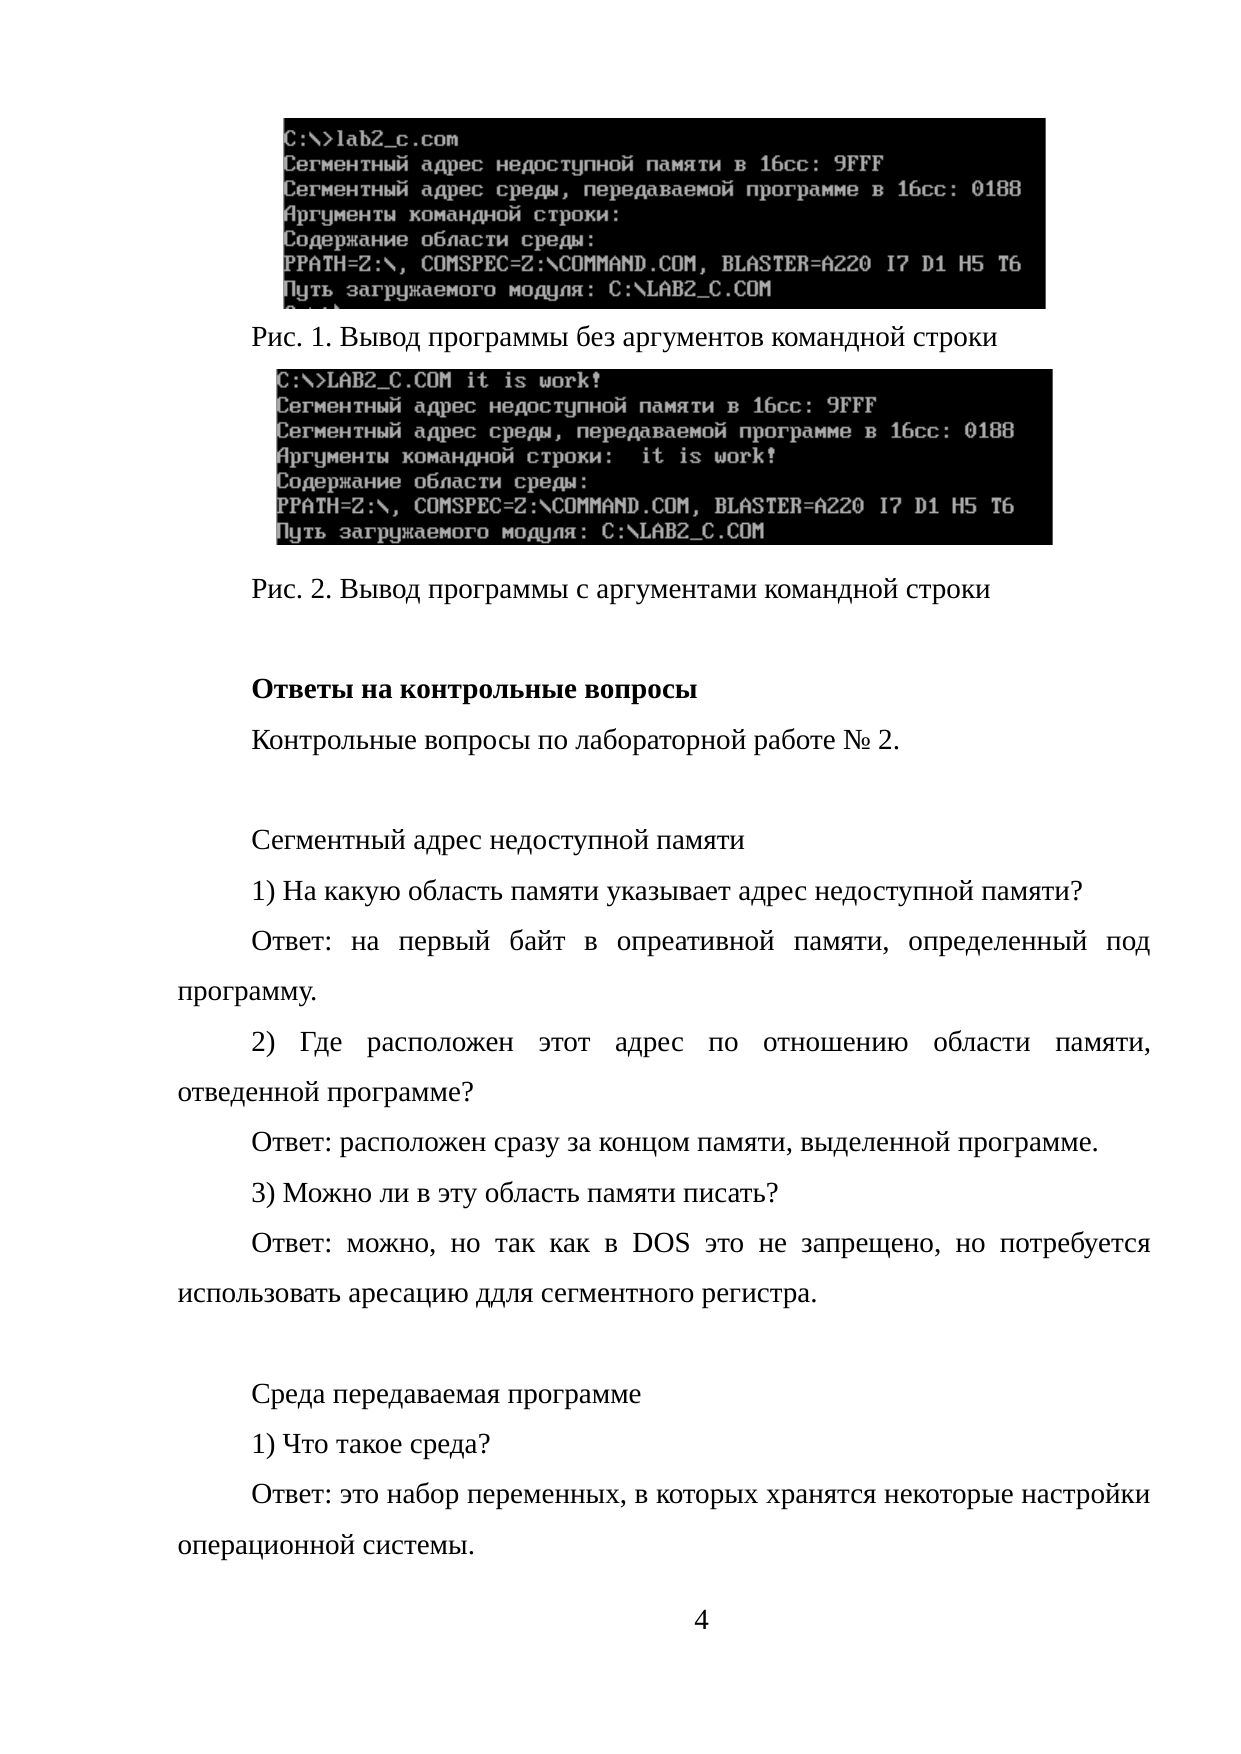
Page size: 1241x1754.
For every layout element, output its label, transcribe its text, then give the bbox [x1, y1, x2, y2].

picture [276, 369, 1053, 545]
text Ответ: расположен сразу за концом памяти, выделенной программе. [177, 1124, 1152, 1158]
text Рис. 2. Вывод программы с аргументами командной строки [177, 571, 1152, 604]
text Ответ: это набор переменных, в которых хранятся некоторые настройки операционной системы. [177, 1477, 1152, 1560]
text Среда передаваемая программе [177, 1376, 1152, 1409]
text 1) На какую область памяти указывает адрес недоступной памяти? [177, 873, 1152, 906]
text Сегментный адрес недоступной памяти [177, 822, 1152, 856]
picture [283, 118, 1046, 309]
text Ответы на контрольные вопросы [177, 672, 1152, 705]
text 1) Что такое среда? [177, 1426, 1152, 1460]
text Рис. 1. Вывод программы без аргументов командной строки [177, 319, 1152, 353]
text Контрольные вопросы по лабораторной работе № 2. [177, 722, 1152, 755]
text Ответ: можно, но так как в DOS это не запрещено, но потребуется использовать аресацию ддля сегментного регистра. [177, 1225, 1152, 1309]
text 3) Можно ли в эту область памяти писать? [177, 1175, 1152, 1208]
text 2) Где расположен этот адрес по отношению области памяти, отведенной программе? [177, 1024, 1152, 1108]
text Ответ: на первый байт в опреативной памяти, определенный под программу. [177, 923, 1152, 1007]
